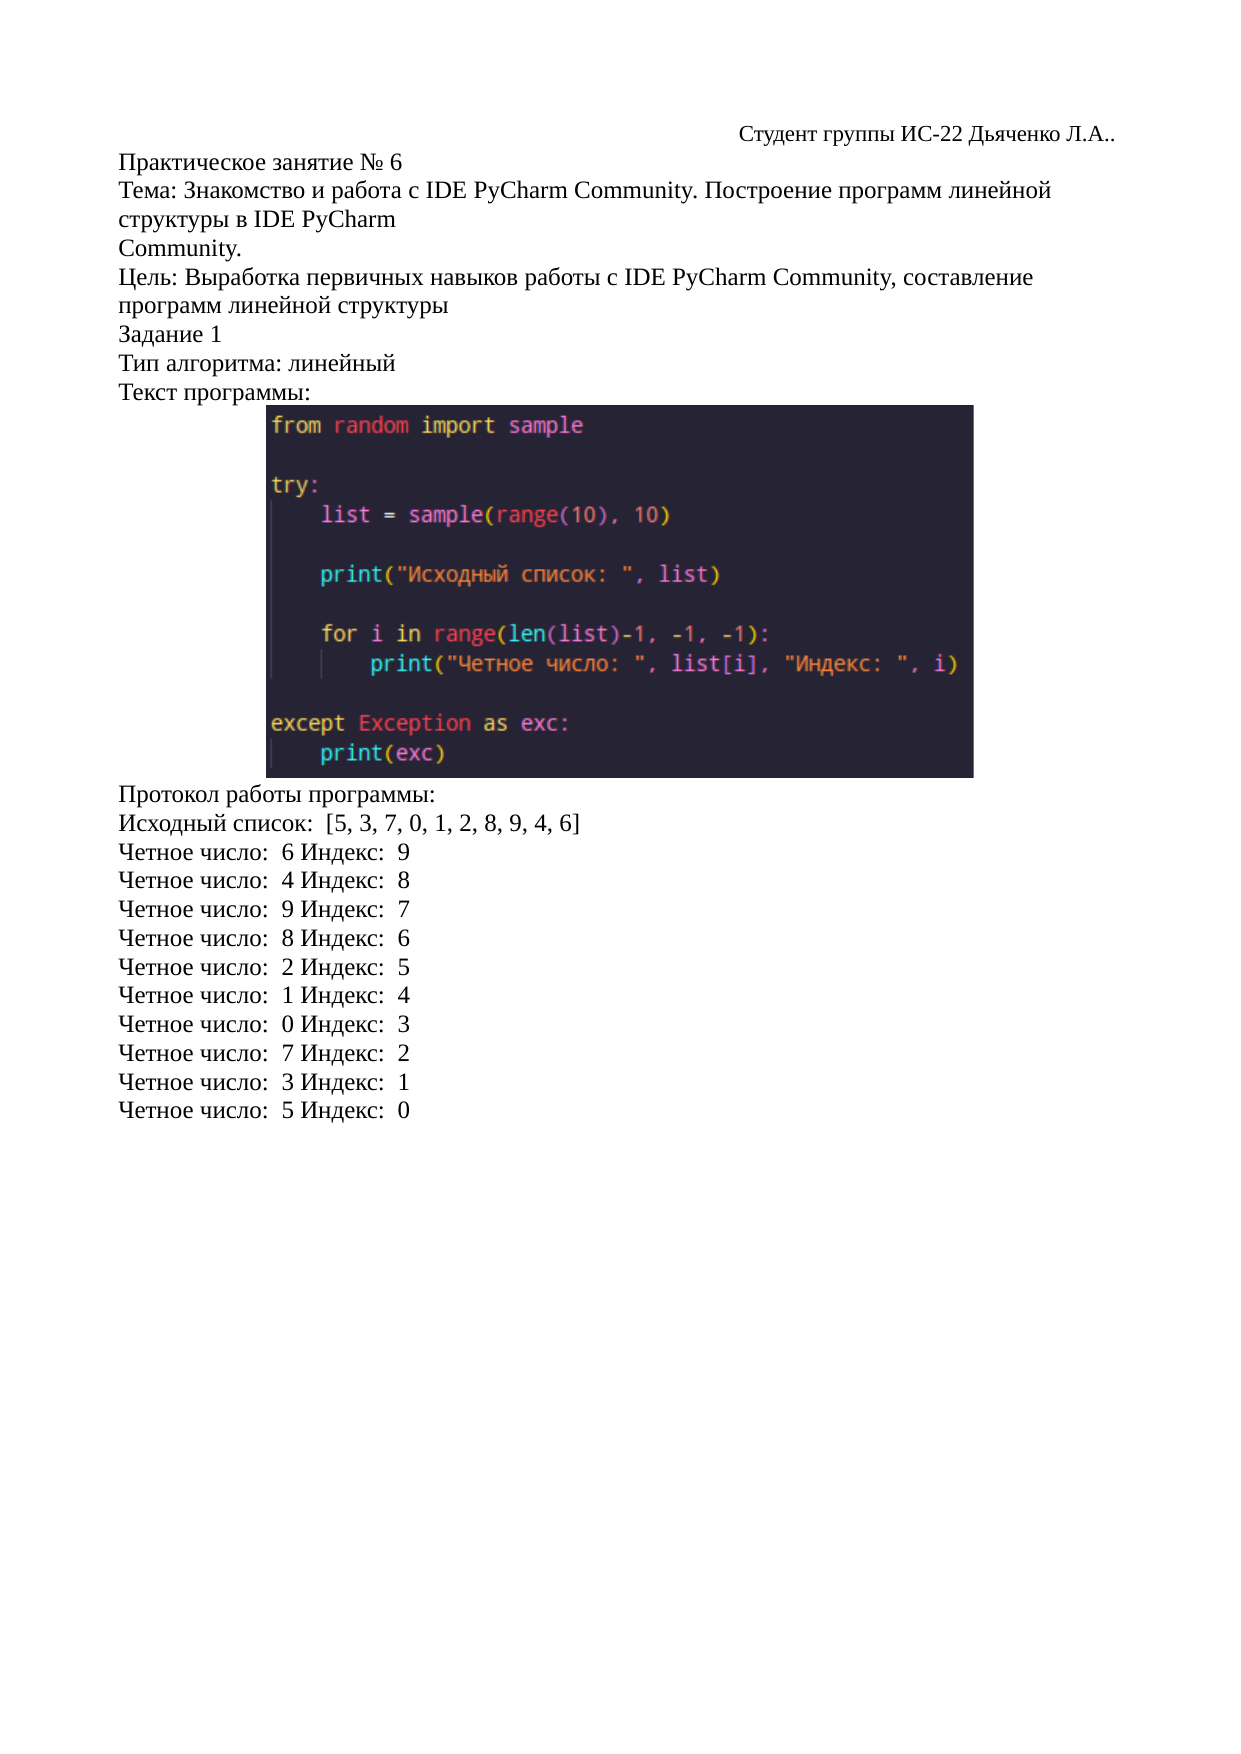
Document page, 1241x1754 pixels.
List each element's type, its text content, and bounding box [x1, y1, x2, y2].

text Тема: Знакомство и работа с IDE PyCharm Community. Построение программ линейной структуры в IDE PyCharm [118, 176, 1122, 233]
text Протокол работы программы: [118, 779, 1122, 808]
text Четное число: 7 Индекс: 2 [118, 1038, 1122, 1067]
text Community. [118, 233, 1122, 262]
text Исходный список: [5, 3, 7, 0, 1, 2, 8, 9, 4, 6] [118, 808, 1122, 837]
text Задание 1 [118, 319, 1122, 348]
text Четное число: 9 Индекс: 7 [118, 894, 1122, 923]
text Четное число: 0 Индекс: 3 [118, 1009, 1122, 1038]
text Практическое занятие № 6 [118, 147, 1122, 176]
text Четное число: 1 Индекс: 4 [118, 981, 1122, 1009]
text Четное число: 5 Индекс: 0 [118, 1096, 1122, 1124]
text Цель: Выработка первичных навыков работы с IDE PyCharm Community, составление программ линейной структуры [118, 262, 1122, 319]
text Четное число: 2 Индекс: 5 [118, 952, 1122, 981]
text Четное число: 4 Индекс: 8 [118, 866, 1122, 894]
text Четное число: 3 Индекс: 1 [118, 1067, 1122, 1096]
text Четное число: 6 Индекс: 9 [118, 837, 1122, 866]
picture [266, 405, 974, 778]
text Четное число: 8 Индекс: 6 [118, 923, 1122, 952]
text Текст программы: [118, 377, 1122, 406]
text Студент группы ИС-22 Дьяченко Л.А.. [118, 118, 1122, 147]
text Тип алгоритма: линейный [118, 348, 1122, 377]
